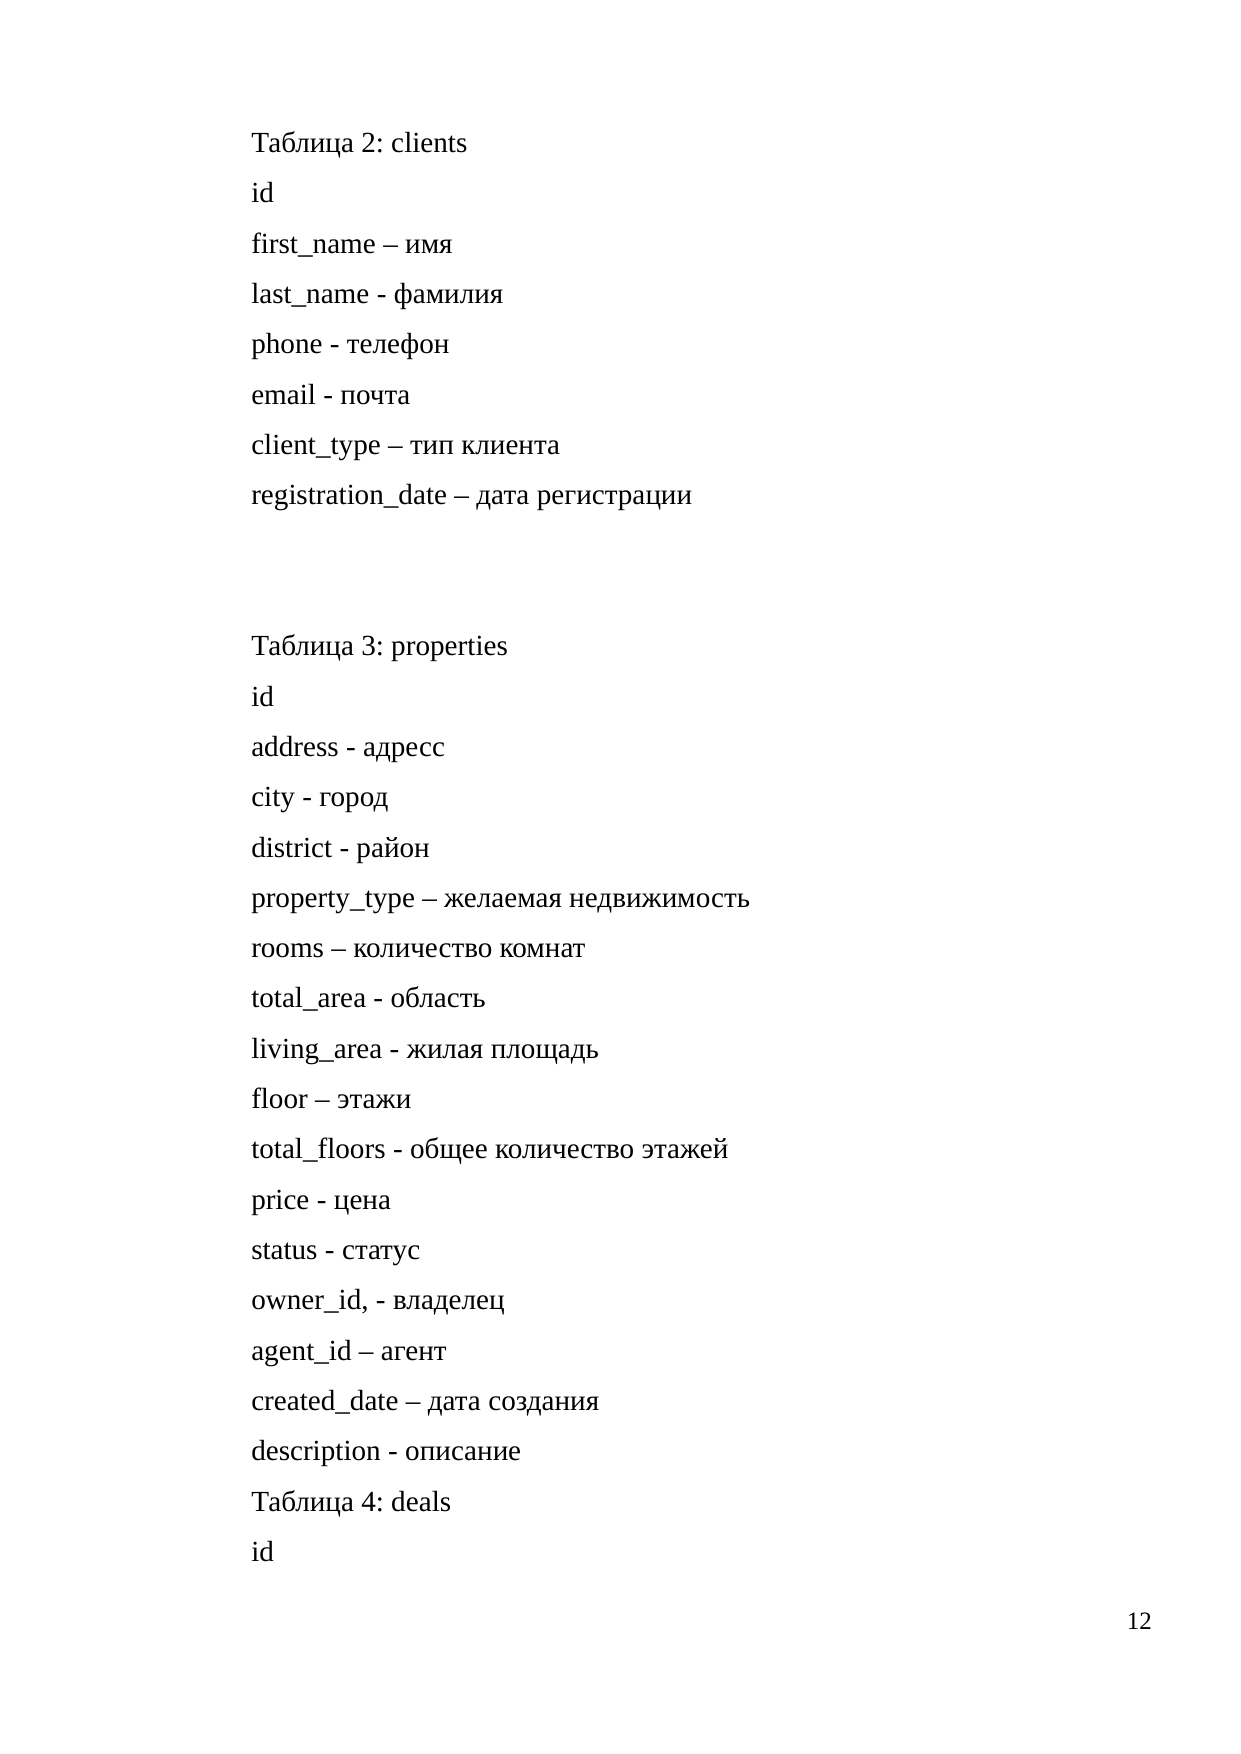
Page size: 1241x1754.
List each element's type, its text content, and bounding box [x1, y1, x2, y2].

text total_floors - общее количество этажей [177, 1132, 1152, 1165]
text floor – этажи [177, 1081, 1152, 1115]
text rooms – количество комнат [177, 930, 1152, 964]
text id [177, 1534, 1152, 1568]
text status - статус [177, 1232, 1152, 1266]
text id [177, 679, 1152, 712]
text first_name – имя [177, 226, 1152, 259]
text living_area - жилая площадь [177, 1031, 1152, 1064]
text email - почта [177, 377, 1152, 410]
text property_type – желаемая недвижимость [177, 880, 1152, 913]
text district - район [177, 830, 1152, 863]
text last_name - фамилия [177, 276, 1152, 310]
text price - цена [177, 1182, 1152, 1215]
text agent_id – агент [177, 1333, 1152, 1366]
text city - город [177, 779, 1152, 813]
text Таблица 3: properties [177, 628, 1152, 662]
text phone - телефон [177, 327, 1152, 360]
text address - адресс [177, 729, 1152, 763]
text Таблица 4: deals [177, 1484, 1152, 1517]
text owner_id, - владелец [177, 1282, 1152, 1316]
text client_type – тип клиента [177, 427, 1152, 461]
text created_date – дата создания [177, 1383, 1152, 1417]
text id [177, 176, 1152, 209]
text description - описание [177, 1433, 1152, 1467]
text registration_date – дата регистрации [177, 477, 1152, 511]
text Таблица 2: clients [177, 125, 1152, 159]
text total_area - область [177, 981, 1152, 1014]
